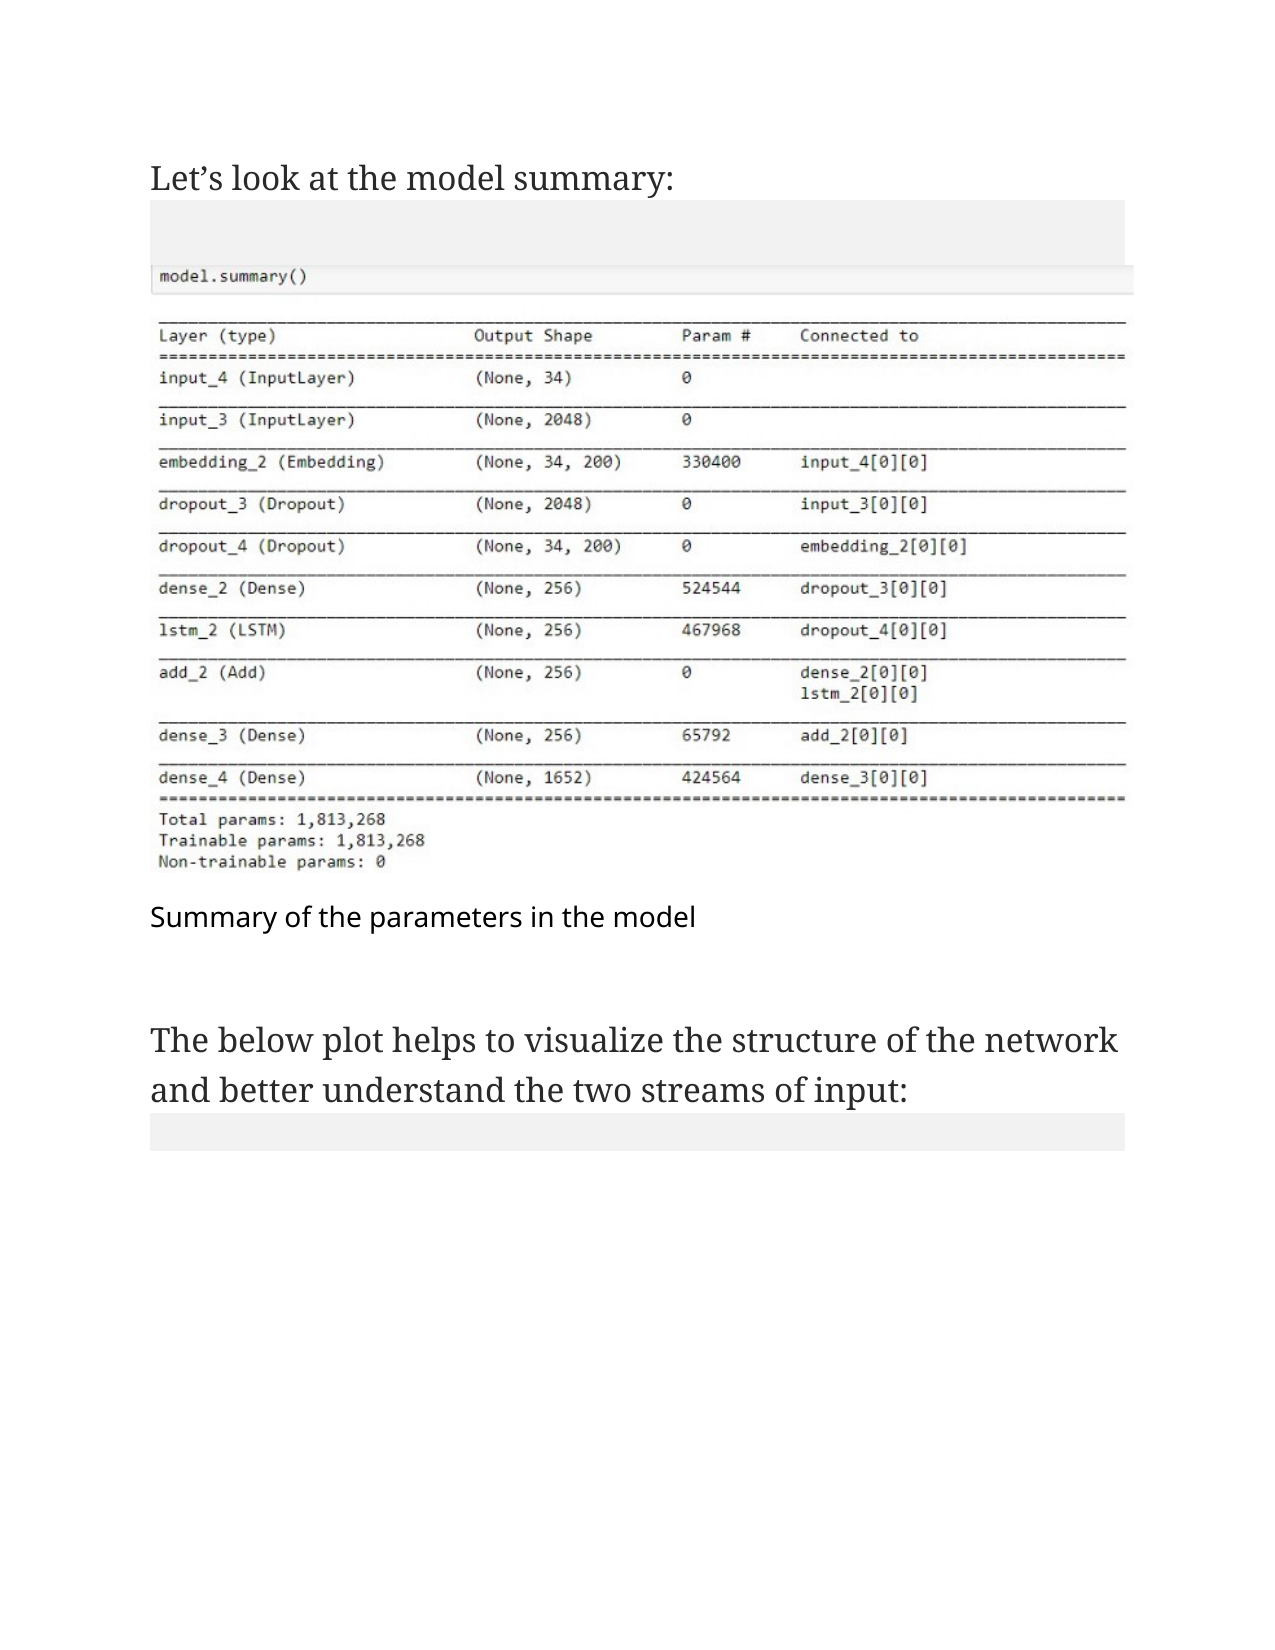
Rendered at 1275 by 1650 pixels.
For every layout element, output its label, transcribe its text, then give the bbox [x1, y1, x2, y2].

text Let’s look at the model summary: [150, 150, 1125, 200]
text Summary of the parameters in the model [150, 898, 1125, 936]
text The below plot helps to visualize the structure of the network and better understand the two streams of input: [150, 1013, 1125, 1113]
